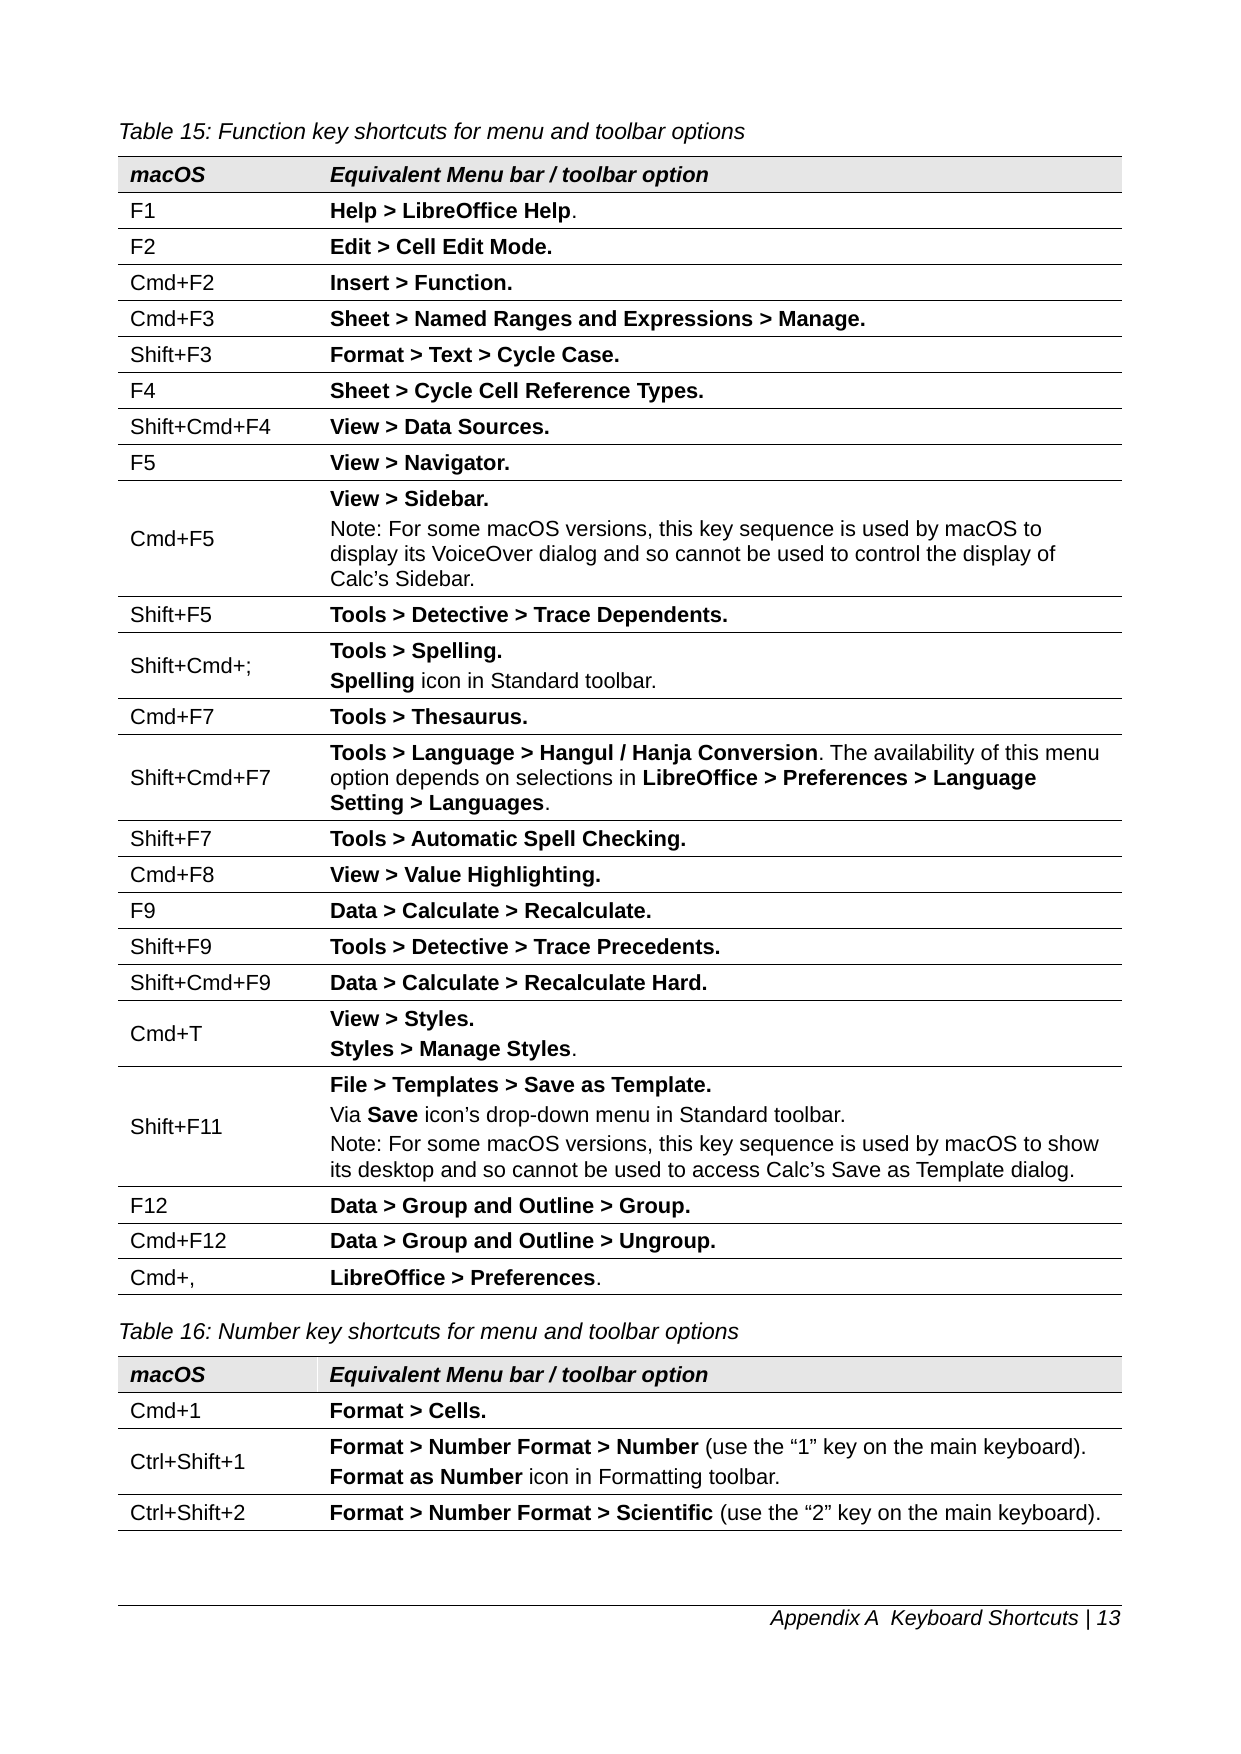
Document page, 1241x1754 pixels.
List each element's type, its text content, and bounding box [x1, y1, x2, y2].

table_cell View > Styles. Styles > Manage Styles. [318, 1001, 1122, 1066]
table_cell Help > LibreOffice Help. [318, 193, 1122, 228]
table_cell Shift+Cmd+F9 [118, 965, 318, 1000]
table_cell Tools > Automatic Spell Checking. [318, 821, 1122, 856]
table_cell F12 [118, 1187, 318, 1222]
table_cell Data > Group and Outline > Group. [318, 1187, 1122, 1222]
table_cell Cmd+F8 [118, 857, 318, 892]
table_cell Format > Number Format > Number (use the “1” key on the main keyboard). Format as Number icon in Formatting toolbar. [318, 1429, 1122, 1494]
table_cell View > Sidebar. Note: For some macOS versions, this key sequence is used by macOS to display its VoiceOver dialog and so cannot be used to control the display of Calc’s Sidebar. [318, 481, 1122, 596]
table_cell Data > Calculate > Recalculate Hard. [318, 965, 1122, 1000]
table_cell Tools > Detective > Trace Precedents. [318, 929, 1122, 964]
table_cell F1 [118, 193, 318, 228]
table_cell Shift+F11 [118, 1067, 318, 1186]
table_header macOS [118, 1357, 317, 1392]
table_cell Insert > Function. [318, 265, 1122, 300]
table_cell Tools > Language > Hangul / Hanja Conversion. The availability of this menu option depends on selections in LibreOffice > Preferences > Language Setting > Languages. [318, 735, 1122, 820]
table_cell Shift+F5 [118, 597, 318, 632]
table_cell Shift+F3 [118, 337, 318, 372]
table_cell Format > Number Format > Scientific (use the “2” key on the main keyboard). [318, 1495, 1122, 1530]
table_cell Sheet > Cycle Cell Reference Types. [318, 373, 1122, 408]
table_cell Tools > Thesaurus. [318, 699, 1122, 734]
table_cell Tools > Spelling. Spelling icon in Standard toolbar. [318, 633, 1122, 698]
table_cell File > Templates > Save as Template. Via Save icon’s drop-down menu in Standard toolbar. Note: For some macOS versions, this key sequence is used by macOS to show its desktop and so cannot be used to access Calc’s Save as Template dialog. [318, 1067, 1122, 1186]
table_cell Data > Group and Outline > Ungroup. [318, 1224, 1122, 1258]
table_cell Cmd+F3 [118, 301, 318, 336]
table_cell Cmd+F7 [118, 699, 318, 734]
table_cell F9 [118, 893, 318, 928]
table_cell F2 [118, 229, 318, 264]
table_cell Shift+F7 [118, 821, 318, 856]
text Table 15: Function key shortcuts for menu and toolbar options [118, 118, 1122, 144]
table_cell Ctrl+Shift+2 [118, 1495, 317, 1530]
table_cell View > Navigator. [318, 445, 1122, 480]
table_cell Shift+Cmd+F4 [118, 409, 318, 444]
table_cell Format > Cells. [318, 1393, 1122, 1428]
table_cell View > Data Sources. [318, 409, 1122, 444]
table_header Equivalent Menu bar / toolbar option [318, 157, 1122, 192]
table_cell View > Value Highlighting. [318, 857, 1122, 892]
table_cell Cmd+T [118, 1001, 318, 1066]
table_cell Sheet > Named Ranges and Expressions > Manage. [318, 301, 1122, 336]
table_cell F5 [118, 445, 318, 480]
table_cell Tools > Detective > Trace Dependents. [318, 597, 1122, 632]
table_cell Shift+Cmd+F7 [118, 735, 318, 820]
table_cell Cmd+1 [118, 1393, 317, 1428]
table_cell Cmd+F12 [118, 1224, 318, 1258]
table_cell Edit > Cell Edit Mode. [318, 229, 1122, 264]
table_cell Format > Text > Cycle Case. [318, 337, 1122, 372]
table_header macOS [118, 157, 318, 192]
table_cell Data > Calculate > Recalculate. [318, 893, 1122, 928]
table_cell Shift+Cmd+; [118, 633, 318, 698]
table_cell Cmd+F2 [118, 265, 318, 300]
table_cell Ctrl+Shift+1 [118, 1429, 317, 1494]
table_header Equivalent Menu bar / toolbar option [318, 1357, 1122, 1392]
table_cell LibreOffice > Preferences. [318, 1259, 1122, 1294]
table_cell Cmd+F5 [118, 481, 318, 596]
table_cell Shift+F9 [118, 929, 318, 964]
table_cell F4 [118, 373, 318, 408]
text Table 16: Number key shortcuts for menu and toolbar options [118, 1318, 1122, 1344]
table_cell Cmd+, [118, 1259, 318, 1294]
